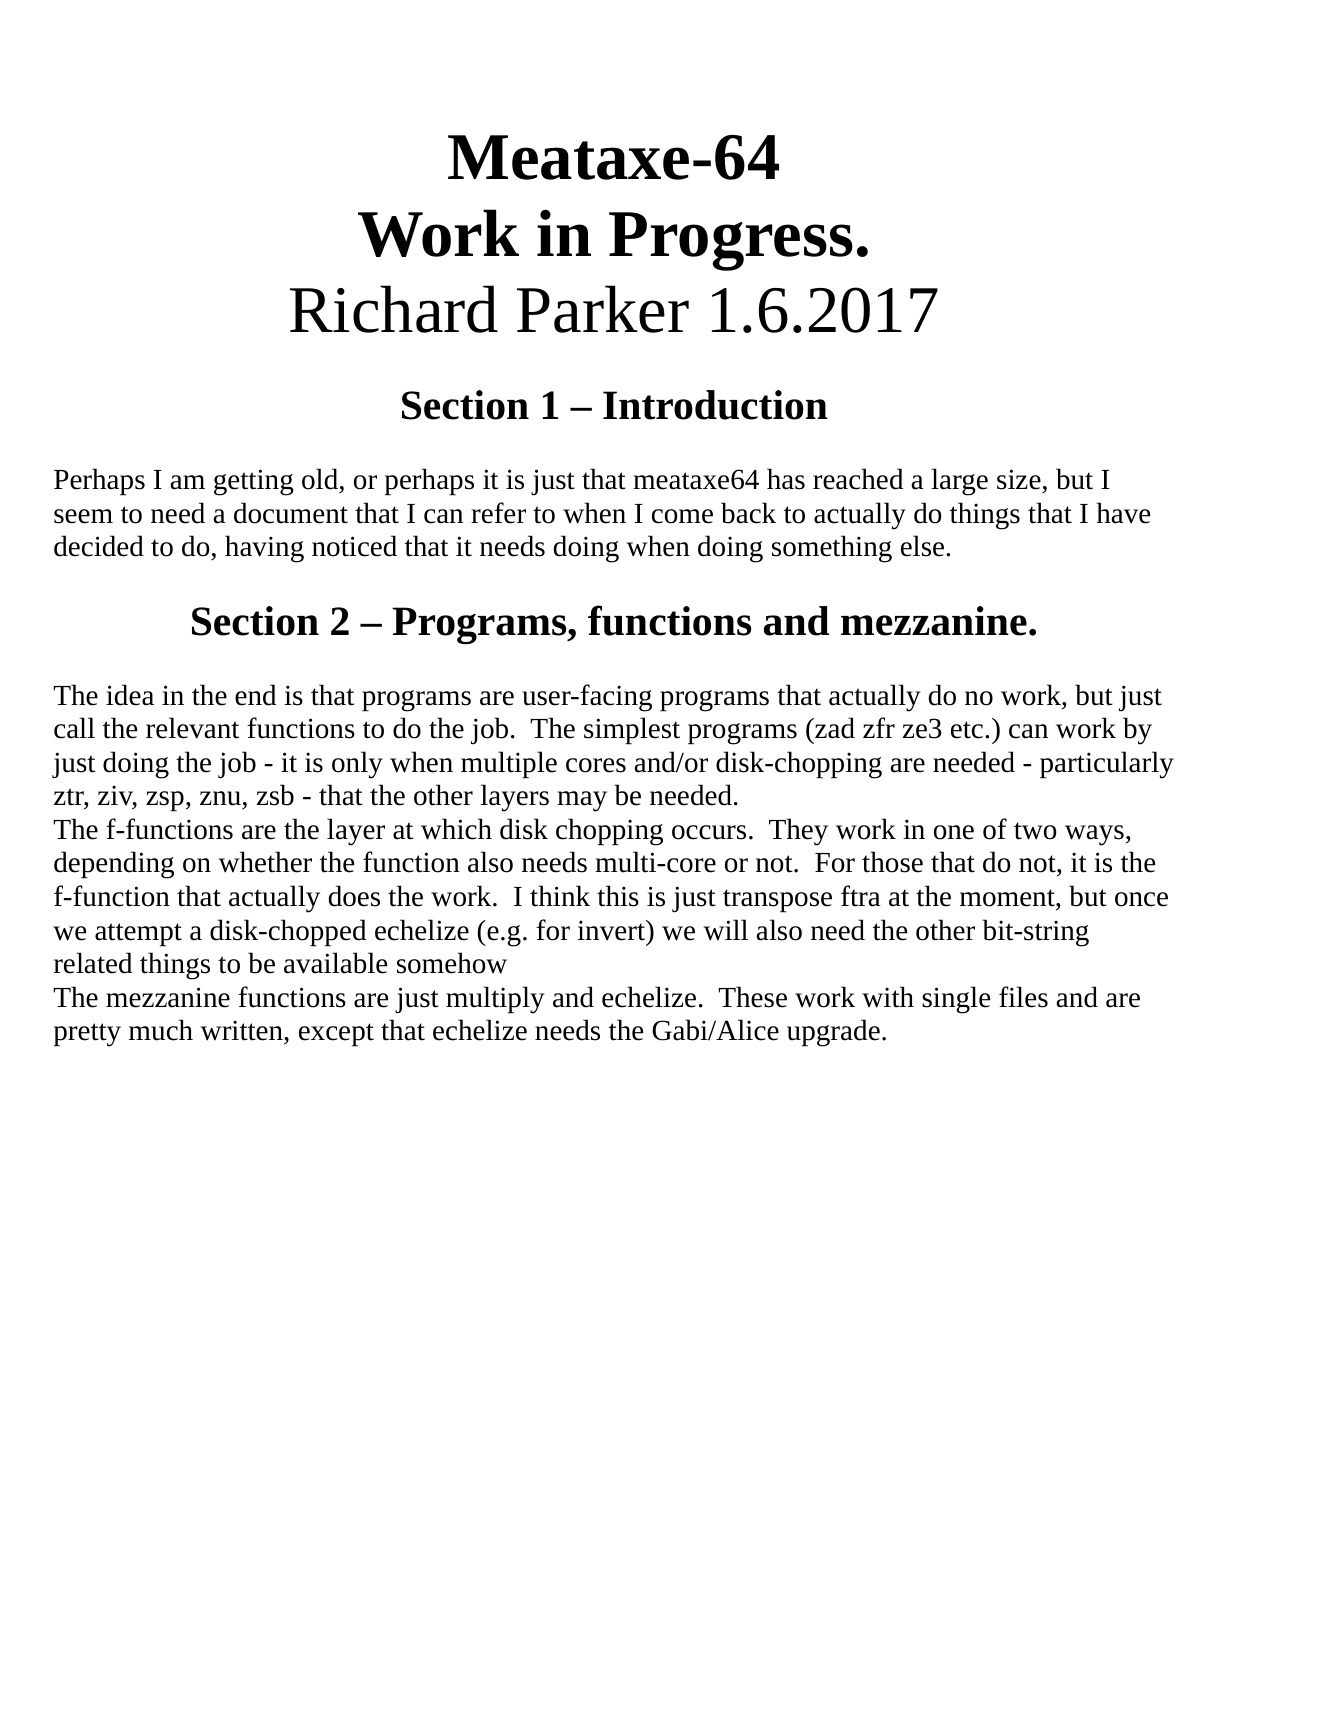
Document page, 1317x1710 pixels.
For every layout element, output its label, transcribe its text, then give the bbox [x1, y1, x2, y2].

text Section 1 – Introduction [53, 381, 1174, 429]
text Section 2 – Programs, functions and mezzanine. [53, 596, 1174, 644]
text Meataxe-64 [53, 117, 1174, 194]
text Perhaps I am getting old, or perhaps it is just that meataxe64 has reached a large size, but I seem to need a document that I can refer to when I come back to actually do things that I have decided to do, having noticed that it needs doing when doing something else. [53, 462, 1174, 563]
text Richard Parker 1.6.2017 [53, 271, 1174, 347]
text The mezzanine functions are just multiply and echelize. These work with single files and are pretty much written, except that echelize needs the Gabi/Alice upgrade. [53, 980, 1174, 1047]
text The f-functions are the layer at which disk chopping occurs. They work in one of two ways, depending on whether the function also needs multi-core or not. For those that do not, it is the f-function that actually does the work. I think this is just transpose ftra at the moment, but once we attempt a disk-chopped echelize (e.g. for invert) we will also need the other bit-string related things to be available somehow [53, 812, 1174, 980]
text Work in Progress. [53, 194, 1174, 271]
text The idea in the end is that programs are user-facing programs that actually do no work, but just call the relevant functions to do the job. The simplest programs (zad zfr ze3 etc.) can work by just doing the job - it is only when multiple cores and/or disk-chopping are needed - particularly ztr, ziv, zsp, znu, zsb - that the other layers may be needed. [53, 678, 1174, 812]
